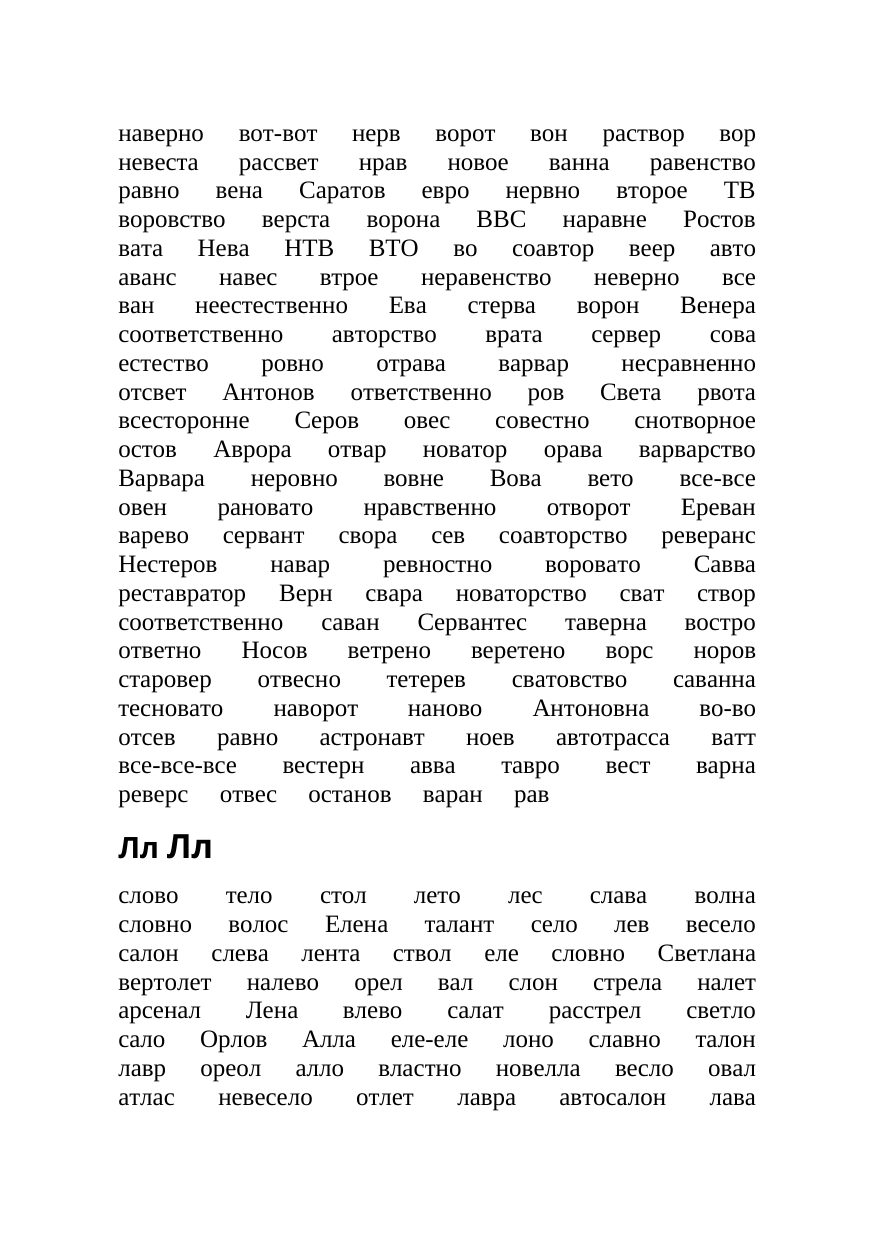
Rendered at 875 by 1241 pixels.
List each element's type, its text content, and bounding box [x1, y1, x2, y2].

subtitle Лл Лл [118, 823, 756, 868]
text наверно вот-вот нерв ворот вон раствор вор невеста рассвет нрав новое ванна равенство равно вена Саратов евро нервно второе ТВ воровство верста ворона ВВС наравне Ростов вата Нева НТВ ВТО во соавтор веер авто аванс навес втрое неравенство неверно все ван неестественно Ева стерва ворон Венера соответственно авторство врата сервер сова естество ровно отрава варвар несравненно отсвет Антонов ответственно ров Света рвота всесторонне Серов овес совестно снотворное остов Аврора отвар новатор орава варварство Варвара неровно вовне Вова вето все-все овен рановато нравственно отворот Ереван варево сервант свора сев соавторство реверанс Нестеров навар ревностно воровато Савва реставратор Верн свара новаторство сват створ соответственно саван Сервантес таверна востро ответно Носов ветрено веретено ворс норов старовер отвесно тетерев сватовство саванна тесновато наворот наново Антоновна во-во отсев равно астронавт ноев автотрасса ватт все-все-все вестерн авва тавро вест варна реверс отвес останов варан рав [118, 118, 756, 808]
text слово тело стол лето лес слава волна словно волос Елена талант село лев весело салон слева лента ствол еле словно Светлана вертолет налево орел вал слон стрела налет арсенал Лена влево салат расстрел светло сало Орлов Алла еле-еле лоно славно талон лавр ореол алло властно новелла весло овал атлас невесело отлет лавра автосалон лава [118, 881, 756, 1111]
